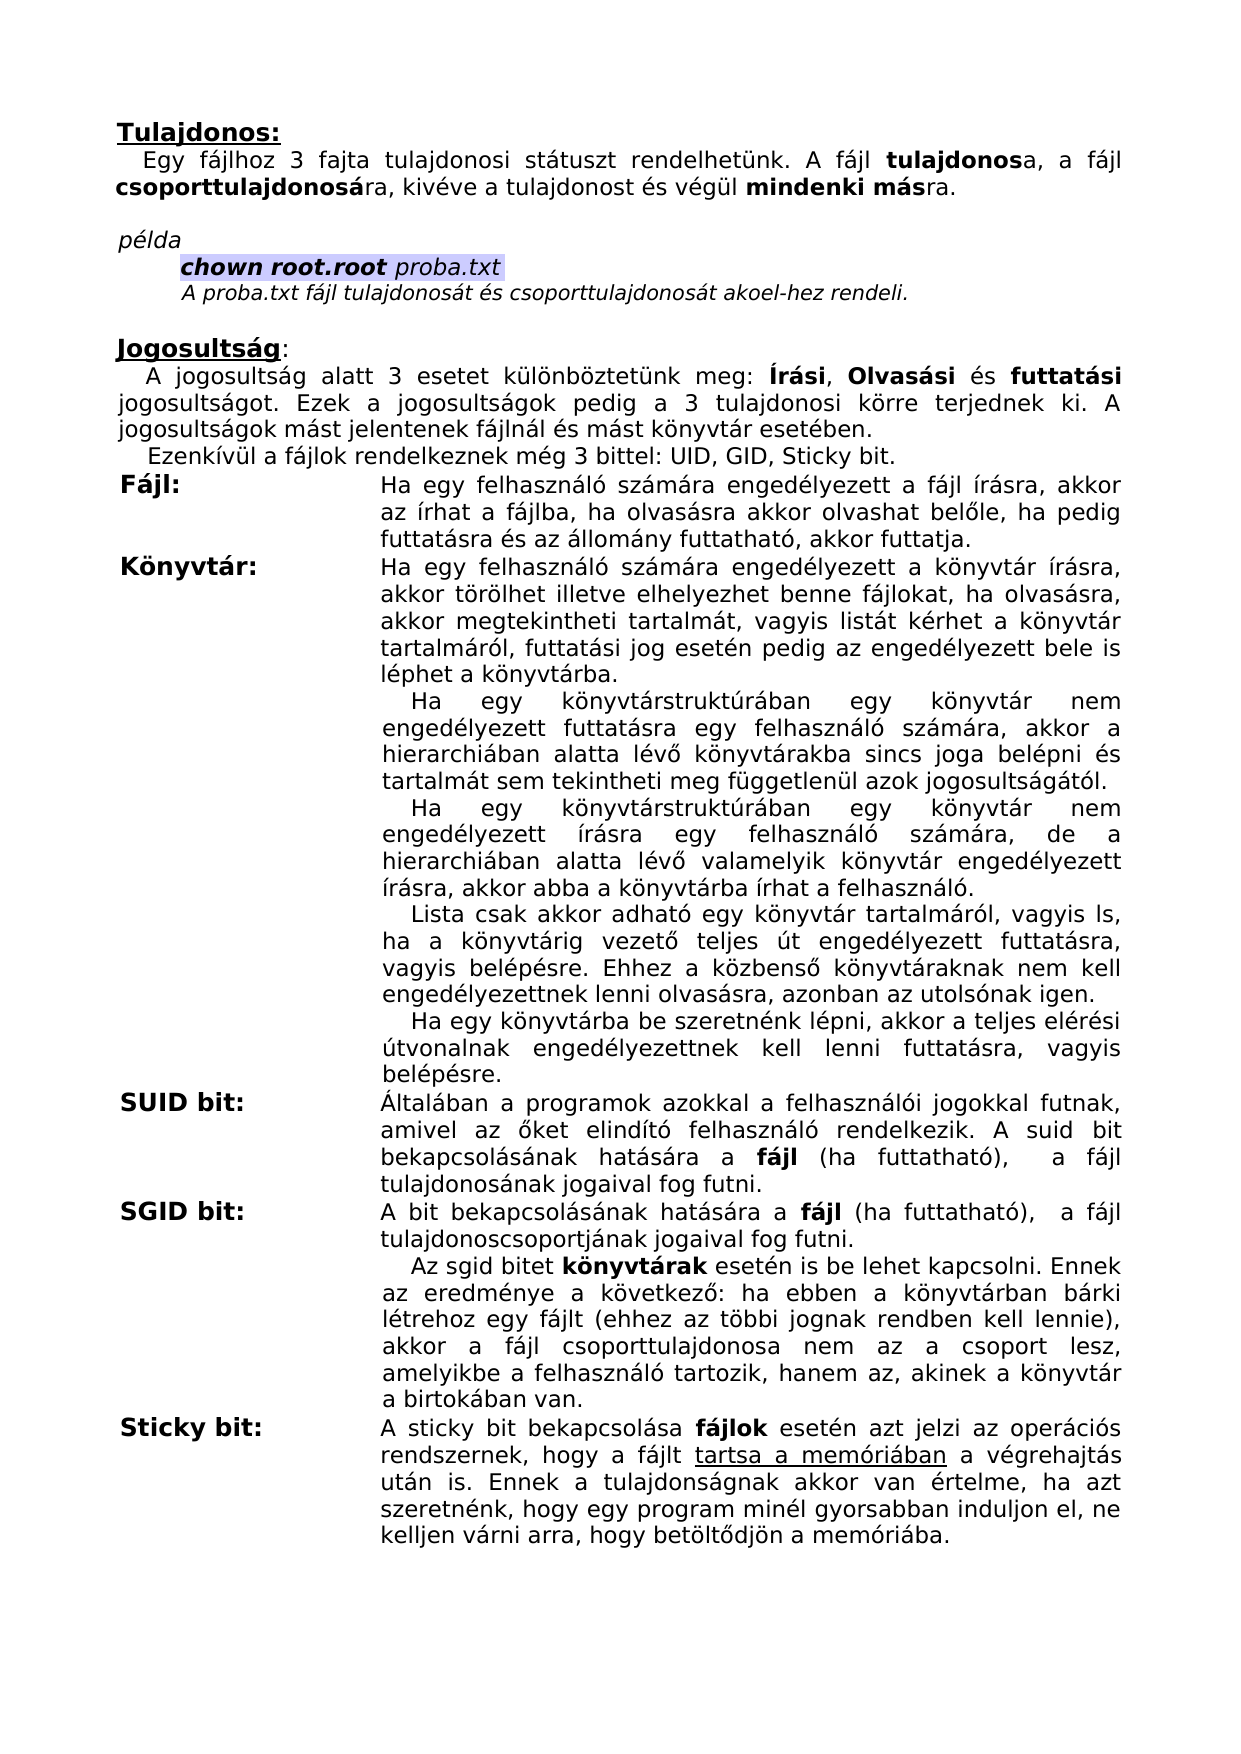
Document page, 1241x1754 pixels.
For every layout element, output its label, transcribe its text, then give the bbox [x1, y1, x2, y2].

text Jogosultság: [117, 334, 1122, 363]
text Fájl: Ha egy felhasználó számára engedélyezett a fájl írásra, akkor az írhat a fájlba, ha olvasásra akkor olvashat belőle, ha pedig futtatásra és az állomány futtatható, akkor futtatja. [119, 470, 1122, 552]
text Az sgid bitet könyvtárak esetén is be lehet kapcsolni. Ennek az eredménye a következő: ha ebben a könyvtárban bárki létrehoz egy fájlt (ehhez az többi jognak rendben kell lennie), akkor a fájl csoporttulajdonosa nem az a csoport lesz, amelyikbe a felhasználó tartozik, hanem az, akinek a könyvtár a birtokában van. [382, 1253, 1122, 1413]
text Sticky bit: A sticky bit bekapcsolása fájlok esetén azt jelzi az operációs rendszernek, hogy a fájlt tartsa a memóriában a végrehajtás után is. Ennek a tulajdonságnak akkor van értelme, ha azt szeretnénk, hogy egy program minél gyorsabban induljon el, ne kelljen várni arra, hogy betöltődjön a memóriába. [119, 1413, 1122, 1549]
text SGID bit: A bit bekapcsolásának hatására a fájl (ha futtatható), a fájl tulajdonoscsoportjának jogaival fog futni. [119, 1197, 1122, 1253]
text Ha egy könyvtárstruktúrában egy könyvtár nem engedélyezett futtatásra egy felhasználó számára, akkor a hierarchiában alatta lévő könyvtárakba sincs joga belépni és tartalmát sem tekintheti meg függetlenül azok jogosultságától. [382, 688, 1122, 795]
text Könyvtár: Ha egy felhasználó számára engedélyezett a könyvtár írásra, akkor törölhet illetve elhelyezhet benne fájlokat, ha olvasásra, akkor megtekintheti tartalmát, vagyis listát kérhet a könyvtár tartalmáról, futtatási jog esetén pedig az engedélyezett bele is léphet a könyvtárba. [119, 552, 1122, 688]
text Tulajdonos: [117, 118, 1122, 147]
text példa [118, 227, 1122, 254]
text Ha egy könyvtárba be szeretnénk lépni, akkor a teljes elérési útvonalnak engedélyezettnek kell lenni futtatásra, vagyis belépésre. [382, 1008, 1122, 1088]
text A jogosultság alatt 3 esetet különböztetünk meg: Írási, Olvasási és futtatási jogosultságot. Ezek a jogosultságok pedig a 3 tulajdonosi körre terjednek ki. A jogosultságok mást jelentenek fájlnál és mást könyvtár esetében. [118, 363, 1122, 443]
text Egy fájlhoz 3 fajta tulajdonosi státuszt rendelhetünk. A fájl tulajdonosa, a fájl csoporttulajdonosára, kivéve a tulajdonost és végül mindenki másra. [115, 147, 1122, 201]
text Ezenkívül a fájlok rendelkeznek még 3 bittel: UID, GID, Sticky bit. [120, 443, 1122, 470]
text Ha egy könyvtárstruktúrában egy könyvtár nem engedélyezett írásra egy felhasználó számára, de a hierarchiában alatta lévő valamelyik könyvtár engedélyezett írásra, akkor abba a könyvtárba írhat a felhasználó. [382, 795, 1122, 902]
text Lista csak akkor adható egy könyvtár tartalmáról, vagyis ls, ha a könyvtárig vezető teljes út engedélyezett futtatásra, vagyis belépésre. Ehhez a közbenső könyvtáraknak nem kell engedélyezettnek lenni olvasásra, azonban az utolsónak igen. [382, 902, 1122, 1008]
text chown root.root proba.txt [180, 254, 505, 281]
text SUID bit: Általában a programok azokkal a felhasználói jogokkal futnak, amivel az őket elindító felhasználó rendelkezik. A suid bit bekapcsolásának hatására a fájl (ha futtatható), a fájl tulajdonosának jogaival fog futni. [119, 1088, 1122, 1197]
text A proba.txt fájl tulajdonosát és csoporttulajdonosát akoel-hez rendeli. [182, 281, 1122, 305]
